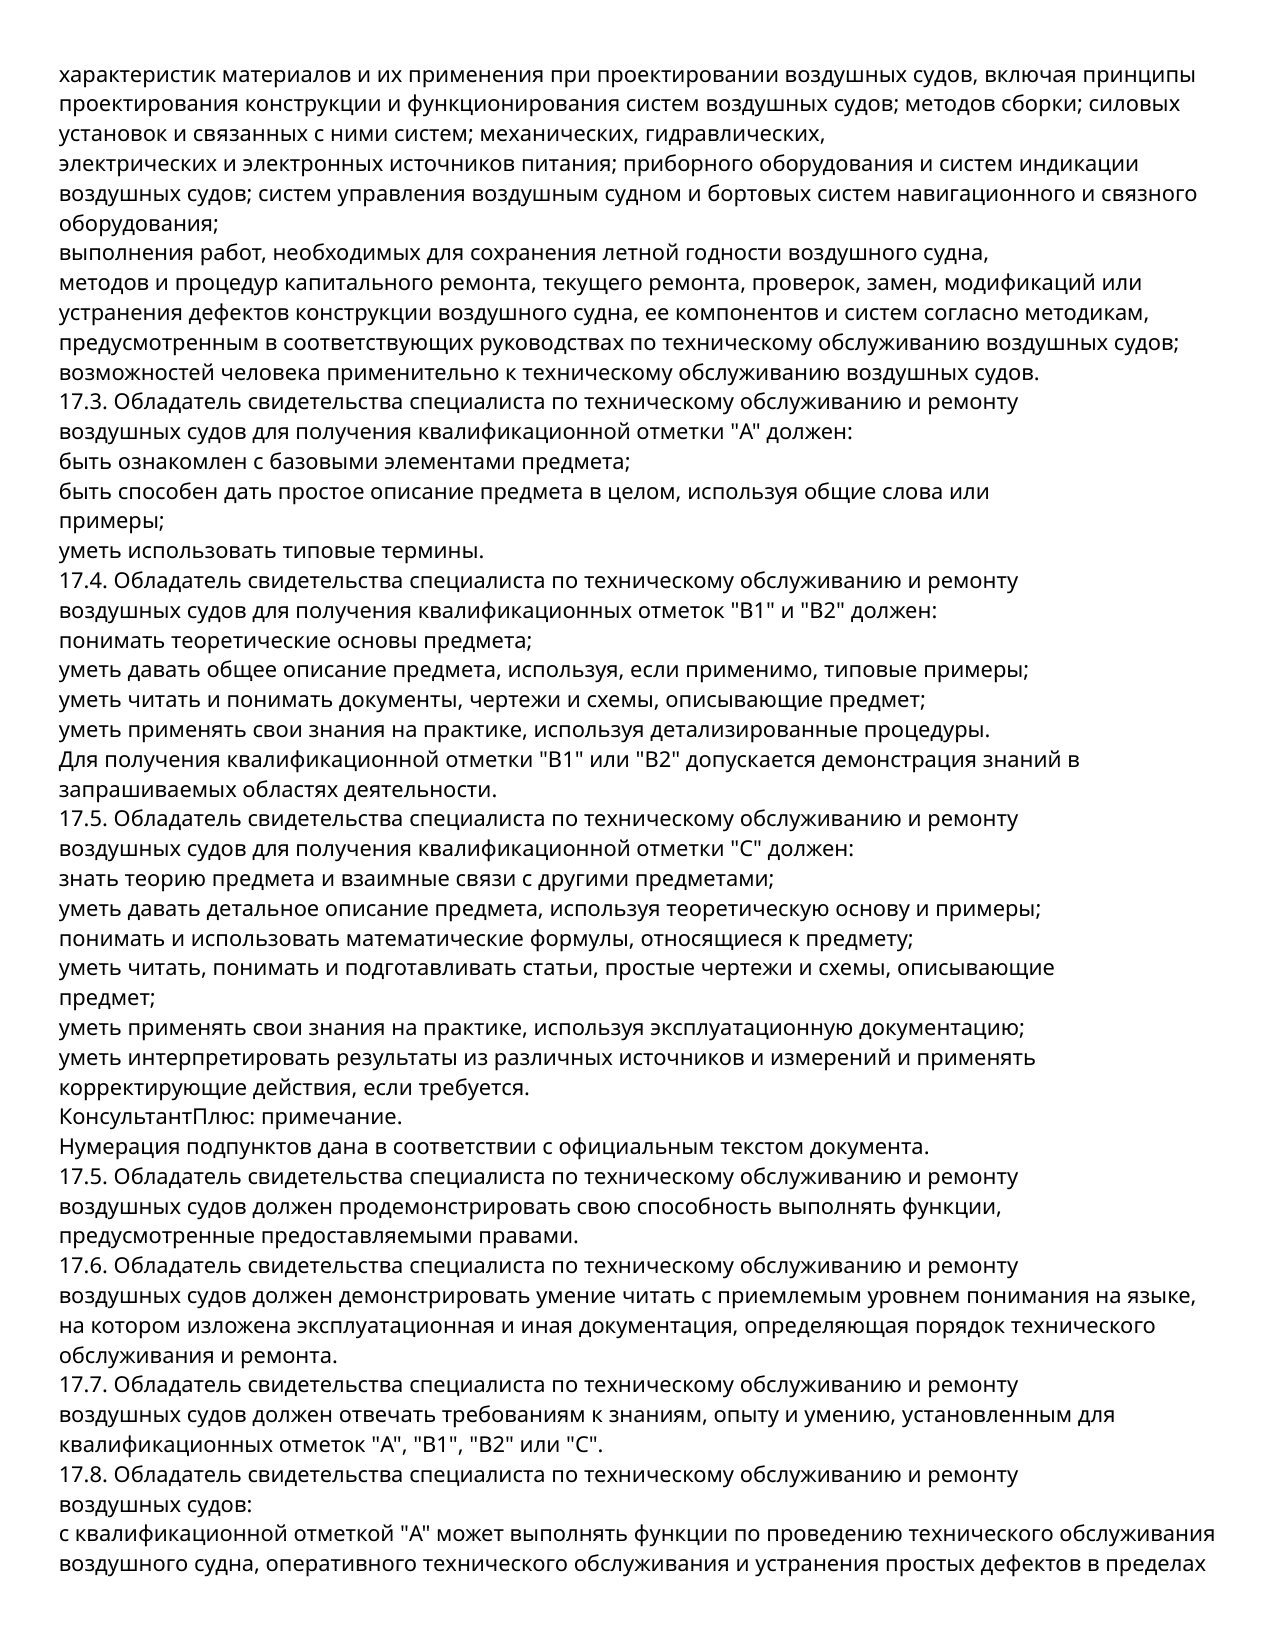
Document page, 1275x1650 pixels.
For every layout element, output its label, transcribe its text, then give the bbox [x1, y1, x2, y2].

text 17.4. Обладатель свидетельства специалиста по техническому обслуживанию и ремонту [58, 565, 1216, 595]
text воздушных судов должен отвечать требованиям к знаниям, опыту и умению, установленным для квалификационных отметок "A", "B1", "B2" или "C". [58, 1399, 1216, 1459]
text воздушных судов должен демонстрировать умение читать с приемлемым уровнем понимания на языке, на котором изложена эксплуатационная и иная документация, определяющая порядок технического обслуживания и ремонта. [58, 1280, 1216, 1369]
text уметь читать и понимать документы, чертежи и схемы, описывающие предмет; [58, 684, 1216, 714]
text уметь применять свои знания на практике, используя эксплуатационную документацию; [58, 1012, 1216, 1042]
text понимать и использовать математические формулы, относящиеся к предмету; [58, 922, 1216, 952]
text 17.3. Обладатель свидетельства специалиста по техническому обслуживанию и ремонту [58, 386, 1216, 416]
text 17.5. Обладатель свидетельства специалиста по техническому обслуживанию и ремонту [58, 803, 1216, 833]
text уметь интерпретировать результаты из различных источников и измерений и применять [58, 1042, 1216, 1071]
text уметь читать, понимать и подготавливать статьи, простые чертежи и схемы, описывающие [58, 952, 1216, 982]
text примеры; [58, 505, 1216, 535]
text уметь давать общее описание предмета, используя, если применимо, типовые примеры; [58, 654, 1216, 684]
text КонсультантПлюс: примечание. [58, 1101, 1216, 1131]
text воздушных судов должен продемонстрировать свою способность выполнять функции, [58, 1191, 1216, 1220]
text уметь применять свои знания на практике, используя детализированные процедуры. [58, 714, 1216, 744]
text выполнения работ, необходимых для сохранения летной годности воздушного судна, [58, 237, 1216, 267]
text воздушных судов для получения квалификационной отметки "C" должен: [58, 833, 1216, 863]
text Для получения квалификационной отметки "B1" или "B2" допускается демонстрация знаний в [58, 744, 1216, 773]
text предусмотренные предоставляемыми правами. [58, 1220, 1216, 1250]
text уметь использовать типовые термины. [58, 535, 1216, 565]
text быть способен дать простое описание предмета в целом, используя общие слова или [58, 476, 1216, 505]
text воздушных судов для получения квалификационной отметки "A" должен: [58, 416, 1216, 446]
text 17.5. Обладатель свидетельства специалиста по техническому обслуживанию и ремонту [58, 1161, 1216, 1191]
text 17.8. Обладатель свидетельства специалиста по техническому обслуживанию и ремонту [58, 1459, 1216, 1488]
text быть ознакомлен с базовыми элементами предмета; [58, 446, 1216, 476]
text корректирующие действия, если требуется. [58, 1071, 1216, 1101]
text воздушных судов: [58, 1488, 1216, 1518]
text электрических и электронных источников питания; приборного оборудования и систем индикации воздушных судов; систем управления воздушным судном и бортовых систем навигационного и связного оборудования; [58, 148, 1216, 237]
text 17.6. Обладатель свидетельства специалиста по техническому обслуживанию и ремонту [58, 1250, 1216, 1280]
text предмет; [58, 982, 1216, 1012]
text возможностей человека применительно к техническому обслуживанию воздушных судов. [58, 356, 1216, 386]
text Нумерация подпунктов дана в соответствии с официальным текстом документа. [58, 1131, 1216, 1161]
text понимать теоретические основы предмета; [58, 624, 1216, 654]
text запрашиваемых областях деятельности. [58, 773, 1216, 803]
text уметь давать детальное описание предмета, используя теоретическую основу и примеры; [58, 893, 1216, 922]
text 17.7. Обладатель свидетельства специалиста по техническому обслуживанию и ремонту [58, 1369, 1216, 1399]
text с квалификационной отметкой "A" может выполнять функции по проведению технического обслуживания воздушного судна, оперативного технического обслуживания и устранения простых дефектов в пределах [58, 1518, 1216, 1578]
text воздушных судов для получения квалификационных отметок "B1" и "B2" должен: [58, 595, 1216, 624]
text знать теорию предмета и взаимные связи с другими предметами; [58, 863, 1216, 893]
text методов и процедур капитального ремонта, текущего ремонта, проверок, замен, модификаций или устранения дефектов конструкции воздушного судна, ее компонентов и систем согласно методикам, предусмотренным в соответствующих руководствах по техническому обслуживанию воздушных судов; [58, 267, 1216, 356]
text характеристик материалов и их применения при проектировании воздушных судов, включая принципы проектирования конструкции и функционирования систем воздушных судов; методов сборки; силовых установок и связанных с ними систем; механических, гидравлических, [58, 58, 1216, 148]
